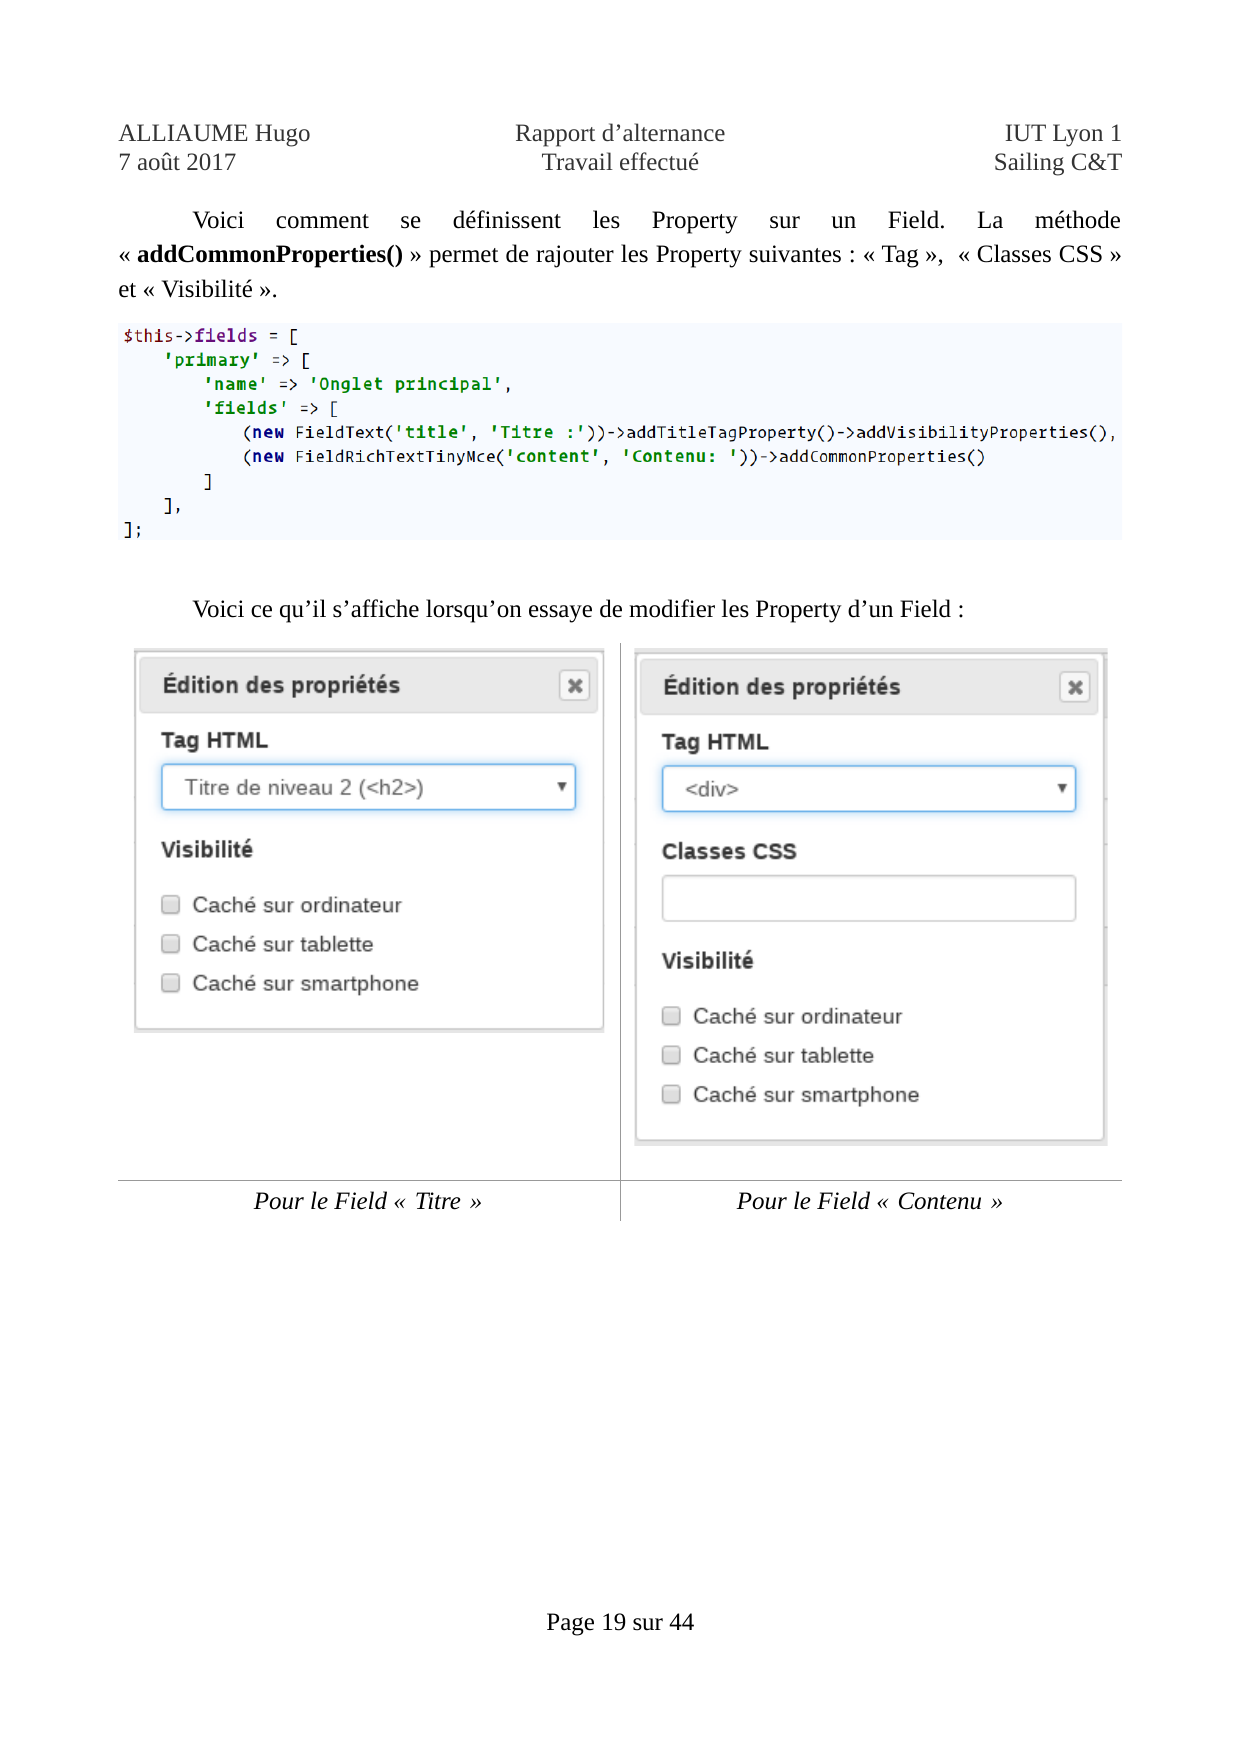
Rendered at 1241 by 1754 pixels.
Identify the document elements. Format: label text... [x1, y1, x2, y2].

picture [634, 648, 1108, 1146]
table_cell Pour le Field « Titre » [118, 1181, 620, 1221]
picture [133, 648, 605, 1033]
table_cell Pour le Field « Contenu » [621, 1181, 1122, 1221]
table_header [621, 643, 1122, 1180]
table_header [118, 643, 620, 1180]
picture [118, 323, 1123, 540]
text Voici ce qu’il s’affiche lorsqu’on essaye de modifier les Property d’un Field : [118, 594, 1122, 623]
text Voici comment se définissent les Property sur un Field. La méthode « addCommonProperties() » permet de rajouter les Property suivantes : « Tag », « Classes CSS » et « Visibilité ». [118, 205, 1122, 303]
